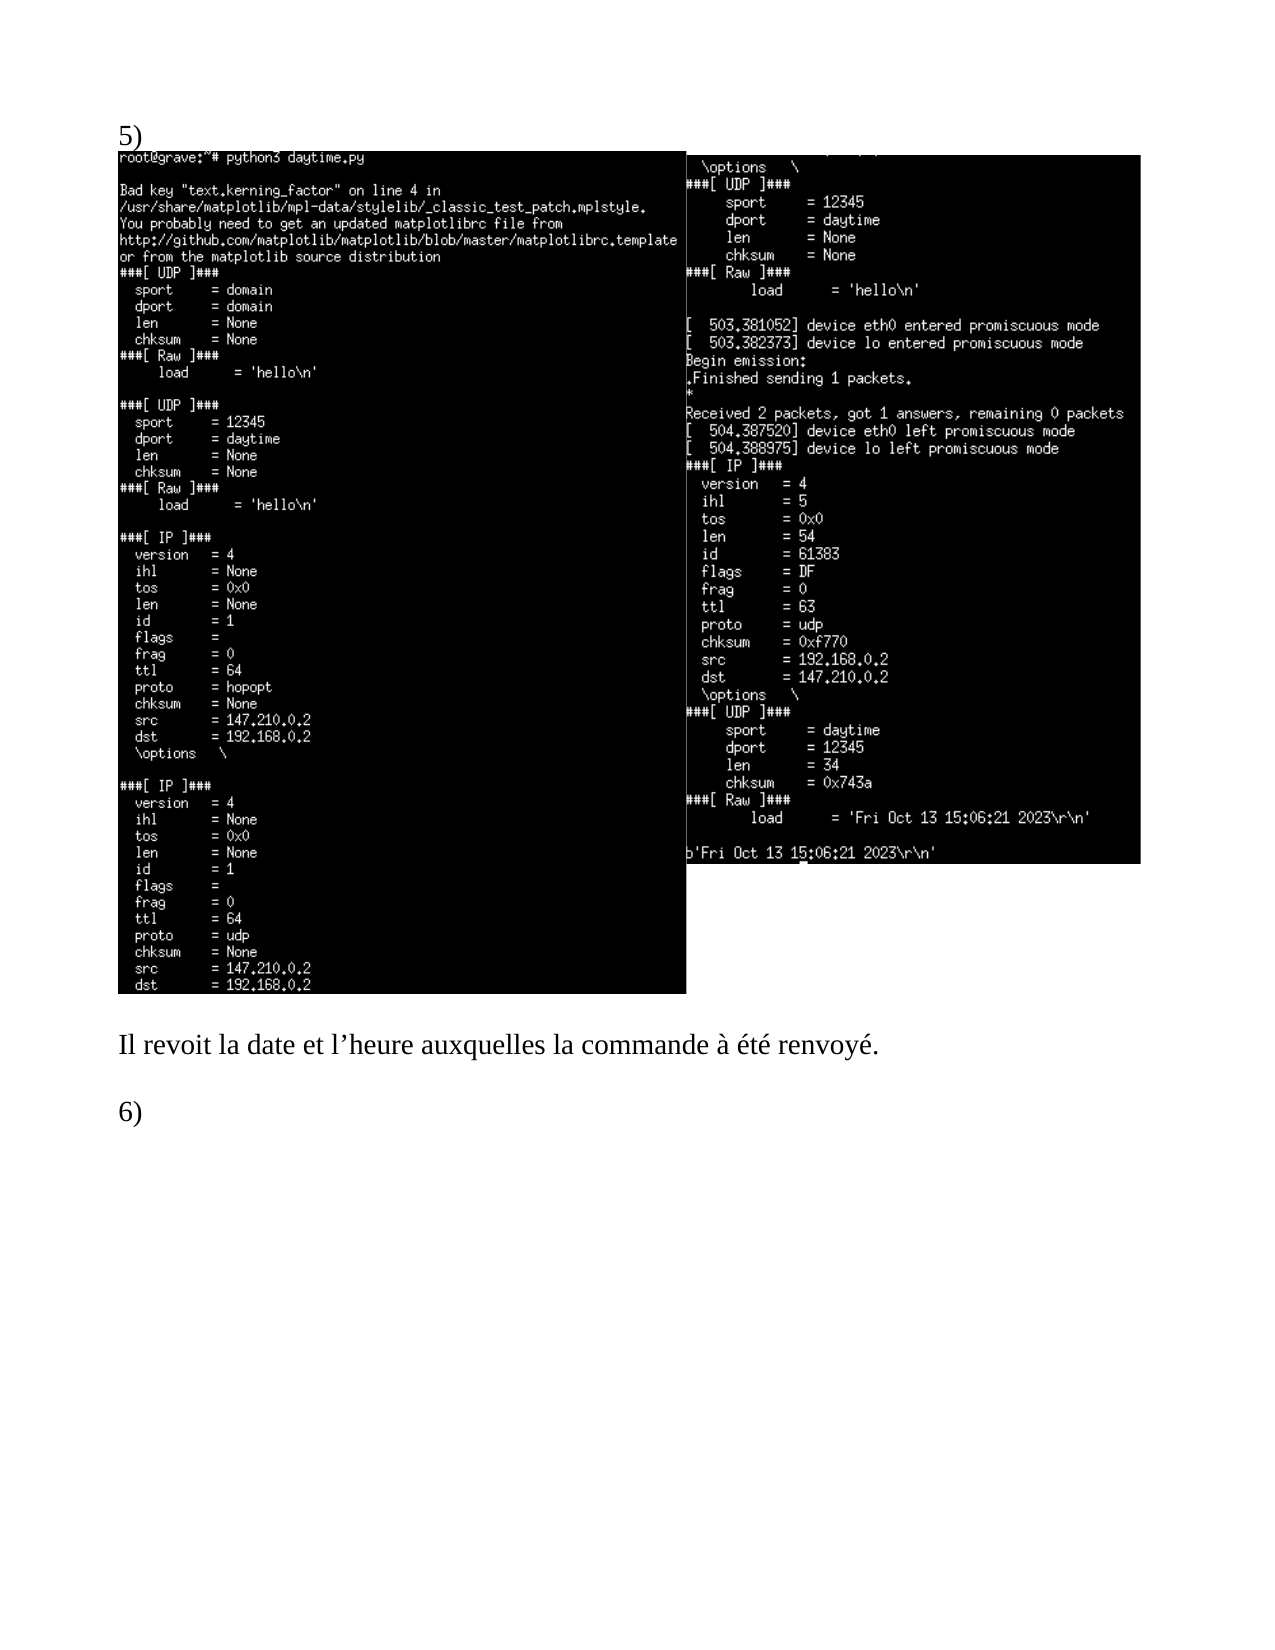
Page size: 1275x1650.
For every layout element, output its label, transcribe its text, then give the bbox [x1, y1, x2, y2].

text 6) [118, 1094, 1157, 1128]
picture [118, 151, 1141, 994]
text Il revoit la date et l’heure auxquelles la commande à été renvoyé. [118, 1027, 1157, 1061]
text 5) [118, 118, 1157, 152]
